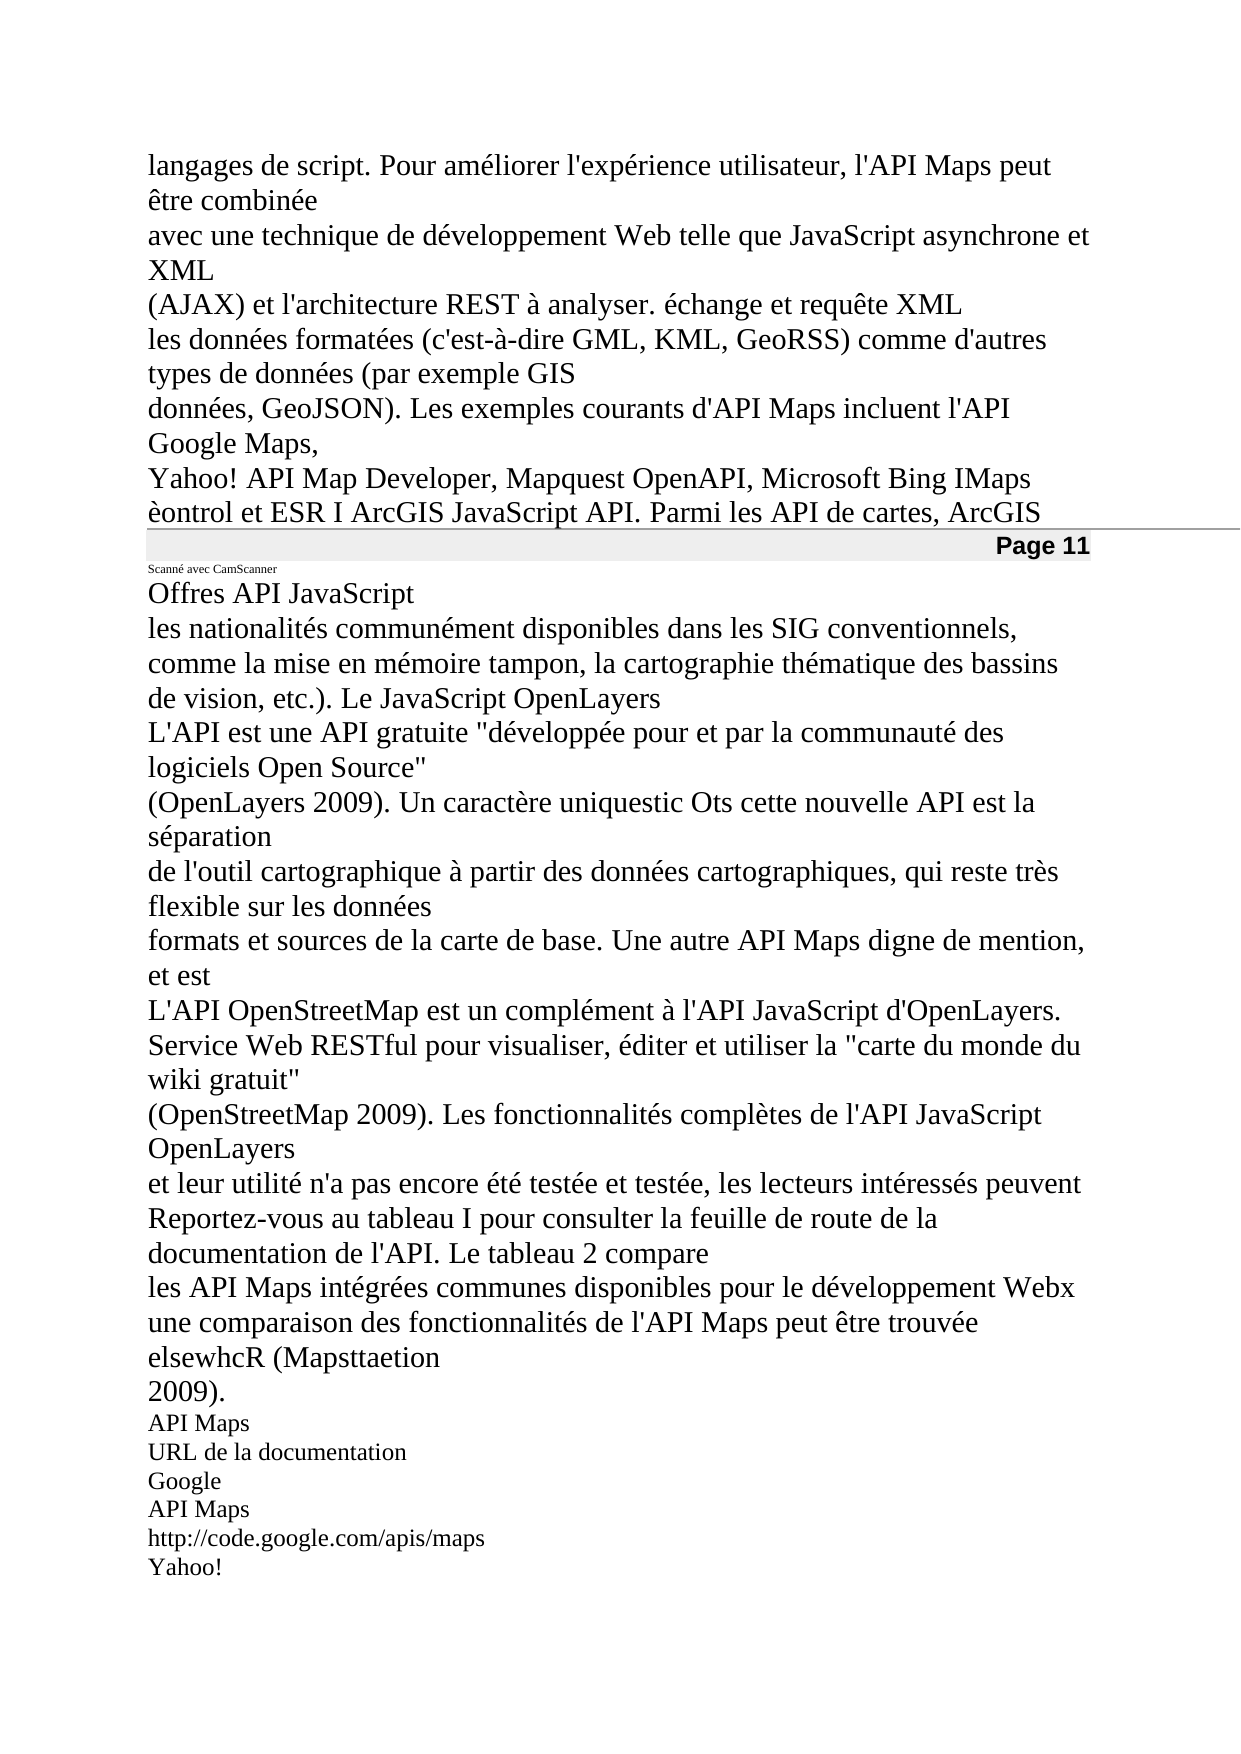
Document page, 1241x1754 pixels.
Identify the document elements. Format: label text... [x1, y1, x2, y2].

text Google [148, 1466, 1093, 1494]
text avec une technique de développement Web telle que JavaScript asynchrone et XML [148, 217, 1093, 286]
text URL de la documentation [148, 1437, 1093, 1466]
text les API Maps intégrées communes disponibles pour le développement Webx [148, 1269, 1093, 1304]
text Reportez-vous au tableau I pour consulter la feuille de route de la documentation de l'API. Le tableau 2 compare [148, 1200, 1093, 1269]
text les données formatées (c'est-à-dire GML, KML, GeoRSS) comme d'autres types de données (par exemple GIS [148, 321, 1093, 390]
text Scanné avec CamScanner [148, 561, 1093, 576]
text comme la mise en mémoire tampon, la cartographie thématique des bassins de vision, etc.). Le JavaScript OpenLayers [148, 645, 1093, 714]
text données, GeoJSON). Les exemples courants d'API Maps incluent l'API Google Maps, [148, 390, 1093, 460]
text API Maps [148, 1494, 1093, 1523]
text API Maps [148, 1408, 1093, 1437]
text Yahoo! API Map Developer, Mapquest OpenAPI, Microsoft Bing IMaps [148, 460, 1093, 494]
text formats et sources de la carte de base. Une autre API Maps digne de mention, et est [148, 923, 1093, 992]
text Yahoo! [148, 1552, 1093, 1581]
text et leur utilité n'a pas encore été testée et testée, les lecteurs intéressés peuvent [148, 1165, 1093, 1200]
text L'API OpenStreetMap est un complément à l'API JavaScript d'OpenLayers. [148, 992, 1093, 1027]
text langages de script. Pour améliorer l'expérience utilisateur, l'API Maps peut être combinée [148, 148, 1093, 217]
text èontrol et ESR I ArcGIS JavaScript API. Parmi les API de cartes, ArcGIS [148, 494, 1093, 528]
text (OpenStreetMap 2009). Les fonctionnalités complètes de l'API JavaScript OpenLayers [148, 1096, 1093, 1165]
text L'API est une API gratuite "développée pour et par la communauté des logiciels Open Source" [148, 714, 1093, 784]
table_header Page 11 [146, 530, 1091, 561]
text (AJAX) et l'architecture REST à analyser. échange et requête XML [148, 286, 1093, 321]
text Offres API JavaScript [148, 576, 1093, 610]
text Service Web RESTful pour visualiser, éditer et utiliser la "carte du monde du wiki gratuit" [148, 1027, 1093, 1096]
text http://code.google.com/apis/maps [148, 1523, 1093, 1552]
text les nationalités communément disponibles dans les SIG conventionnels, [148, 610, 1093, 645]
text de l'outil cartographique à partir des données cartographiques, qui reste très flexible sur les données [148, 853, 1093, 923]
text 2009). [148, 1373, 1093, 1408]
text une comparaison des fonctionnalités de l'API Maps peut être trouvée elsewhcR (Mapsttaetion [148, 1304, 1093, 1373]
text (OpenLayers 2009). Un caractère uniquestic Ots cette nouvelle API est la séparation [148, 784, 1093, 853]
